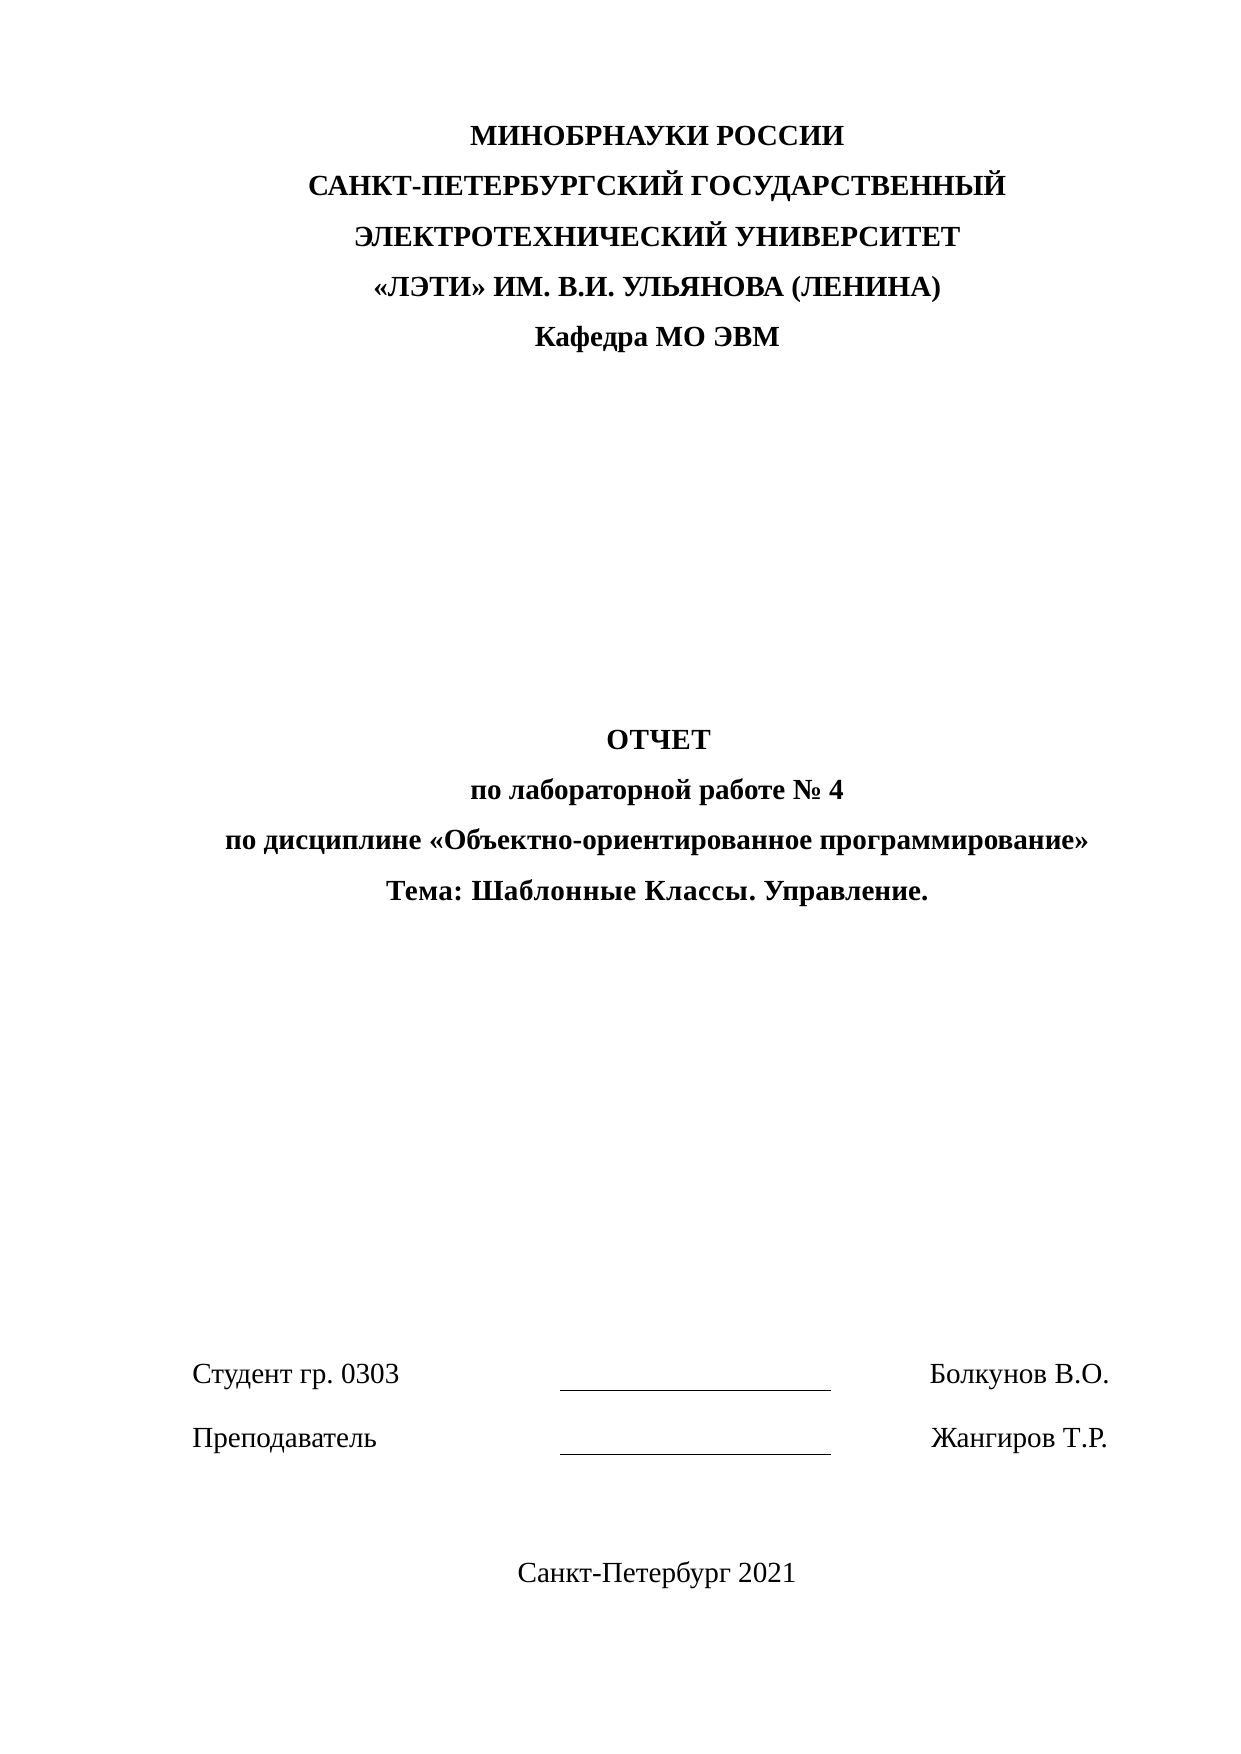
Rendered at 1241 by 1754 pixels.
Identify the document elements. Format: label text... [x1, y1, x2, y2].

text электротехнический университет [118, 219, 1122, 252]
table_header Студент гр. 0303 [107, 1326, 560, 1389]
text по лабораторной работе № 4 [118, 772, 1122, 806]
table_header Болкунов В.О. [831, 1326, 1133, 1389]
text отчет [118, 722, 1122, 755]
text по дисциплине «Объектно-ориентированное программирование» [118, 822, 1122, 856]
text «ЛЭТИ» им. В.И. Ульянова (Ленина) [118, 269, 1122, 303]
text Санкт-Петербург 2021 [118, 1555, 1122, 1589]
text Кафедра МО ЭВМ [118, 319, 1122, 353]
table_cell Преподаватель [107, 1390, 560, 1453]
text Тема: Шаблонные Классы. Управление. [118, 873, 1122, 906]
table_cell Жангиров Т.Р. [831, 1390, 1133, 1453]
text МИНОБРНАУКИ РОССИИ [118, 118, 1122, 152]
text Санкт-Петербургский государственный [118, 168, 1122, 202]
table_header [560, 1326, 831, 1389]
table_cell [560, 1391, 831, 1453]
